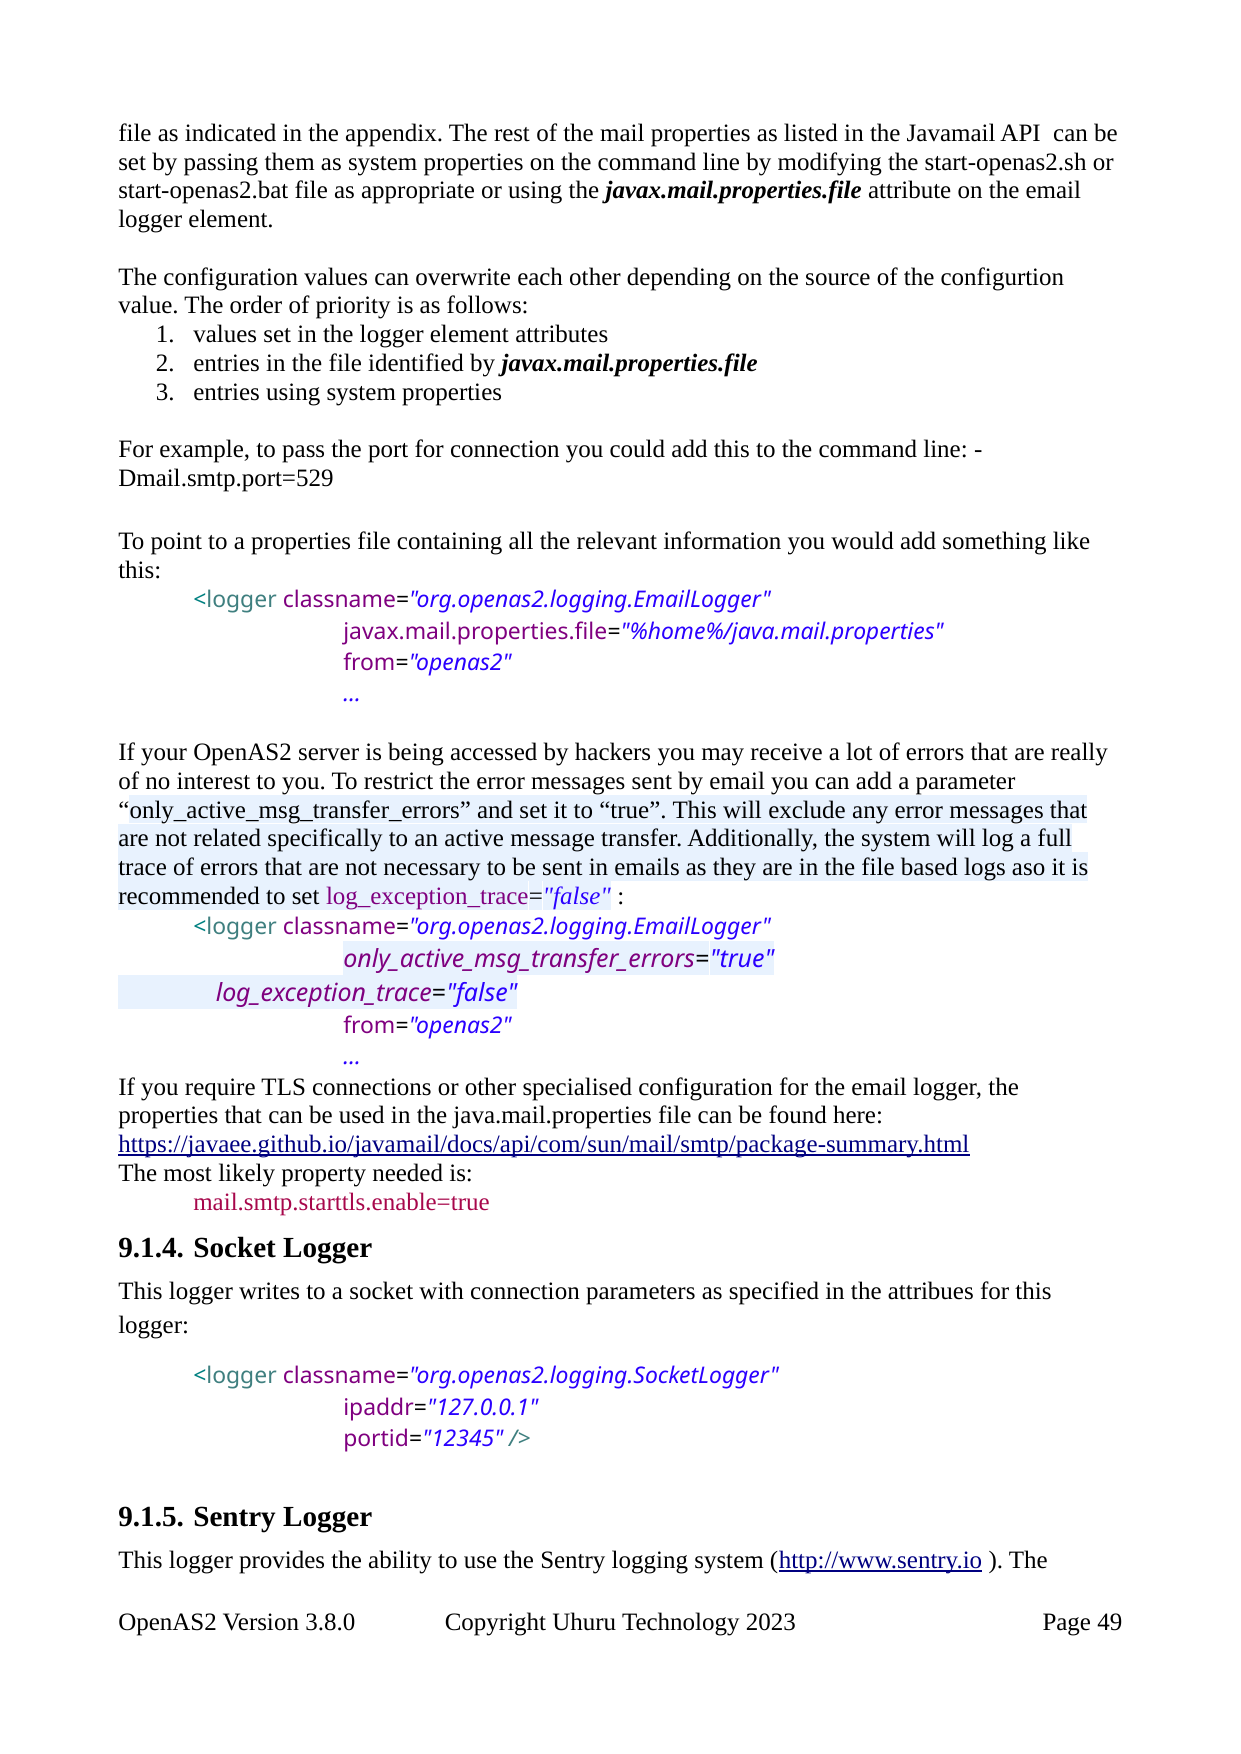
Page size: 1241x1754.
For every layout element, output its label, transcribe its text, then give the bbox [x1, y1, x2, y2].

text <logger classname="org.openas2.logging.SocketLogger" [193, 1359, 1122, 1391]
text only_active_msg_transfer_errors="true" [118, 941, 1122, 975]
text … [118, 677, 1122, 708]
text The configuration values can overwrite each other depending on the source of the configurtion value. The order of priority is as follows: [118, 262, 1122, 319]
text portid="12345" /> [118, 1422, 1122, 1453]
text log_exception_trace="false" [118, 975, 1122, 1009]
text from="openas2" [118, 646, 1122, 677]
text ipaddr="127.0.0.1" [118, 1391, 1122, 1422]
text file as indicated in the appendix. The rest of the mail properties as listed in the Javamail API can be set by passing them as system properties on the command line by modifying the start-openas2.sh or start-openas2.bat file as appropriate or using the javax.mail.properties.file attribute on the email logger element. [118, 118, 1122, 233]
text If your OpenAS2 server is being accessed by hackers you may receive a lot of errors that are really of no interest to you. To restrict the error messages sent by email you can add a parameter “only_active_msg_transfer_errors” and set it to “true”. This will exclude any error messages that are not related specifically to an active message transfer. Additionally, the system will log a full trace of errors that are not necessary to be sent in emails as they are in the file based logs aso it is recommended to set log_exception_trace="false" : [118, 737, 1122, 910]
text This logger provides the ability to use the Sentry logging system (http://www.sentry.io ). The [118, 1545, 1122, 1574]
list values set in the logger element attributes [156, 319, 1122, 348]
text javax.mail.properties.file="%home%/java.mail.properties" [118, 615, 1122, 646]
text mail.smtp.starttls.enable=true [193, 1187, 1122, 1215]
text from="openas2" [118, 1009, 1122, 1040]
subtitle Socket Logger [118, 1230, 1122, 1263]
text https://javaee.github.io/javamail/docs/api/com/sun/mail/smtp/package-summary.html [118, 1129, 1122, 1158]
text <logger classname="org.openas2.logging.EmailLogger" [118, 910, 1122, 941]
text This logger writes to a socket with connection parameters as specified in the attribues for this logger: [118, 1276, 1122, 1339]
text If you require TLS connections or other specialised configuration for the email logger, the properties that can be used in the java.mail.properties file can be found here: [118, 1072, 1122, 1129]
text To point to a properties file containing all the relevant information you would add something like this: [118, 526, 1122, 583]
list entries in the file identified by javax.mail.properties.file [156, 348, 1122, 377]
text For example, to pass the port for connection you could add this to the command line: -Dmail.smtp.port=529 [118, 434, 1122, 492]
text <logger classname="org.openas2.logging.EmailLogger" [118, 583, 1122, 615]
text The most likely property needed is: [118, 1158, 1122, 1187]
subtitle Sentry Logger [118, 1499, 1122, 1533]
list entries using system properties [156, 377, 1122, 406]
text … [118, 1040, 1122, 1072]
